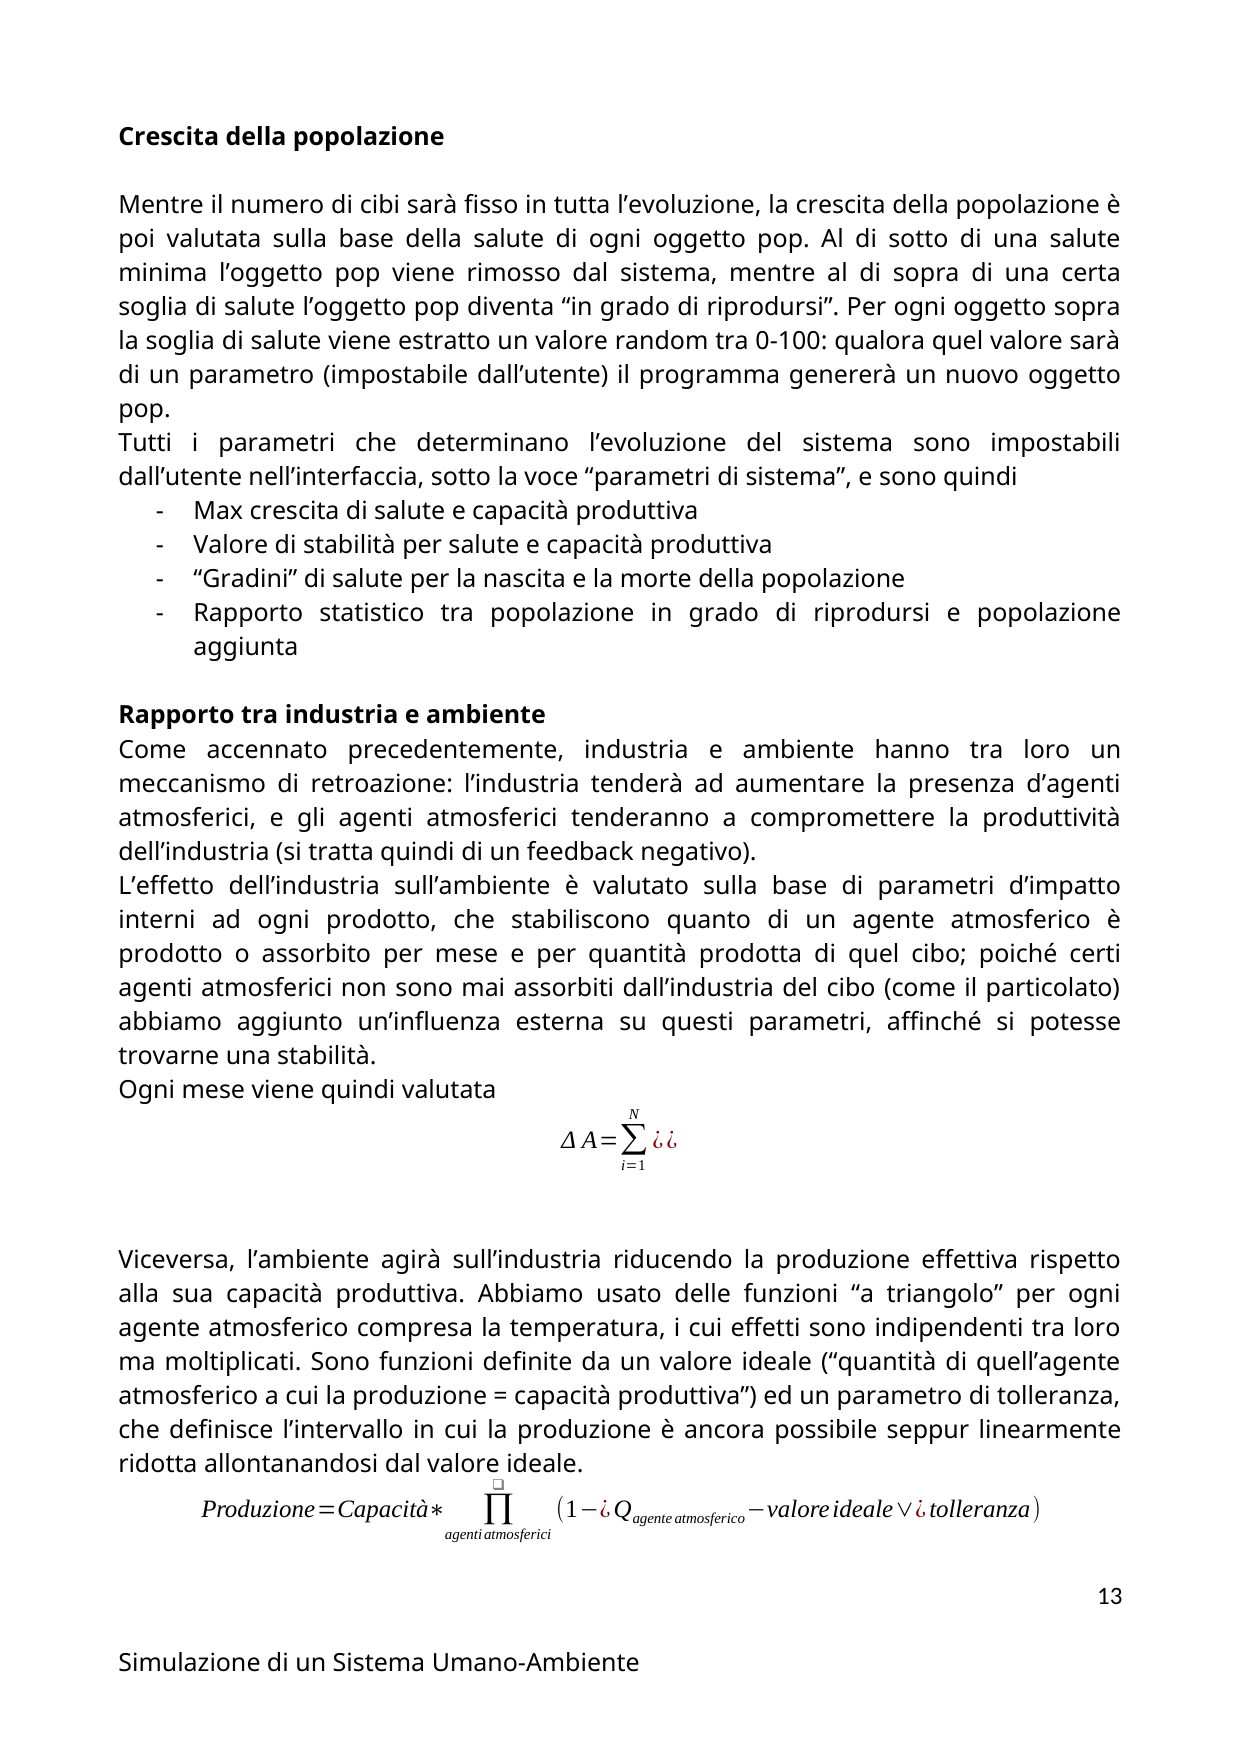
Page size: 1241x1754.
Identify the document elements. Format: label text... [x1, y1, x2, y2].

text Crescita della popolazione [118, 118, 1122, 152]
list Max crescita di salute e capacità produttiva [156, 493, 1122, 527]
text Rapporto tra industria e ambiente [118, 697, 1122, 731]
text Come accennato precedentemente, industria e ambiente hanno tra loro un meccanismo di retroazione: l’industria tenderà ad aumentare la presenza d’agenti atmosferici, e gli agenti atmosferici tenderanno a compromettere la produttività dell’industria (si tratta quindi di un feedback negativo). [118, 731, 1122, 867]
text Ogni mese viene quindi valutata [118, 1072, 1122, 1106]
text Viceversa, l’ambiente agirà sull’industria riducendo la produzione effettiva rispetto alla sua capacità produttiva. Abbiamo usato delle funzioni “a triangolo” per ogni agente atmosferico compresa la temperatura, i cui effetti sono indipendenti tra loro ma moltiplicati. Sono funzioni definite da un valore ideale (“quantità di quell’agente atmosferico a cui la produzione = capacità produttiva”) ed un parametro di tolleranza, che definisce l’intervallo in cui la produzione è ancora possibile seppur linearmente ridotta allontanandosi dal valore ideale. [118, 1241, 1122, 1480]
list “Gradini” di salute per la nascita e la morte della popolazione [156, 561, 1122, 595]
text Tutti i parametri che determinano l’evoluzione del sistema sono impostabili dall’utente nell’interfaccia, sotto la voce “parametri di sistema”, e sono quindi [118, 425, 1122, 493]
list Valore di stabilità per salute e capacità produttiva [156, 527, 1122, 561]
text L’effetto dell’industria sull’ambiente è valutato sulla base di parametri d’impatto interni ad ogni prodotto, che stabiliscono quanto di un agente atmosferico è prodotto o assorbito per mese e per quantità prodotta di quel cibo; poiché certi agenti atmosferici non sono mai assorbiti dall’industria del cibo (come il particolato) abbiamo aggiunto un’influenza esterna su questi parametri, affinché si potesse trovarne una stabilità. [118, 867, 1122, 1072]
list Rapporto statistico tra popolazione in grado di riprodursi e popolazione aggiunta [156, 595, 1122, 663]
text Mentre il numero di cibi sarà fisso in tutta l’evoluzione, la crescita della popolazione è poi valutata sulla base della salute di ogni oggetto pop. Al di sotto di una salute minima l’oggetto pop viene rimosso dal sistema, mentre al di sopra di una certa soglia di salute l’oggetto pop diventa “in grado di riprodursi”. Per ogni oggetto sopra la soglia di salute viene estratto un valore random tra 0-100: qualora quel valore sarà di un parametro (impostabile dall’utente) il programma genererà un nuovo oggetto pop. [118, 186, 1122, 425]
